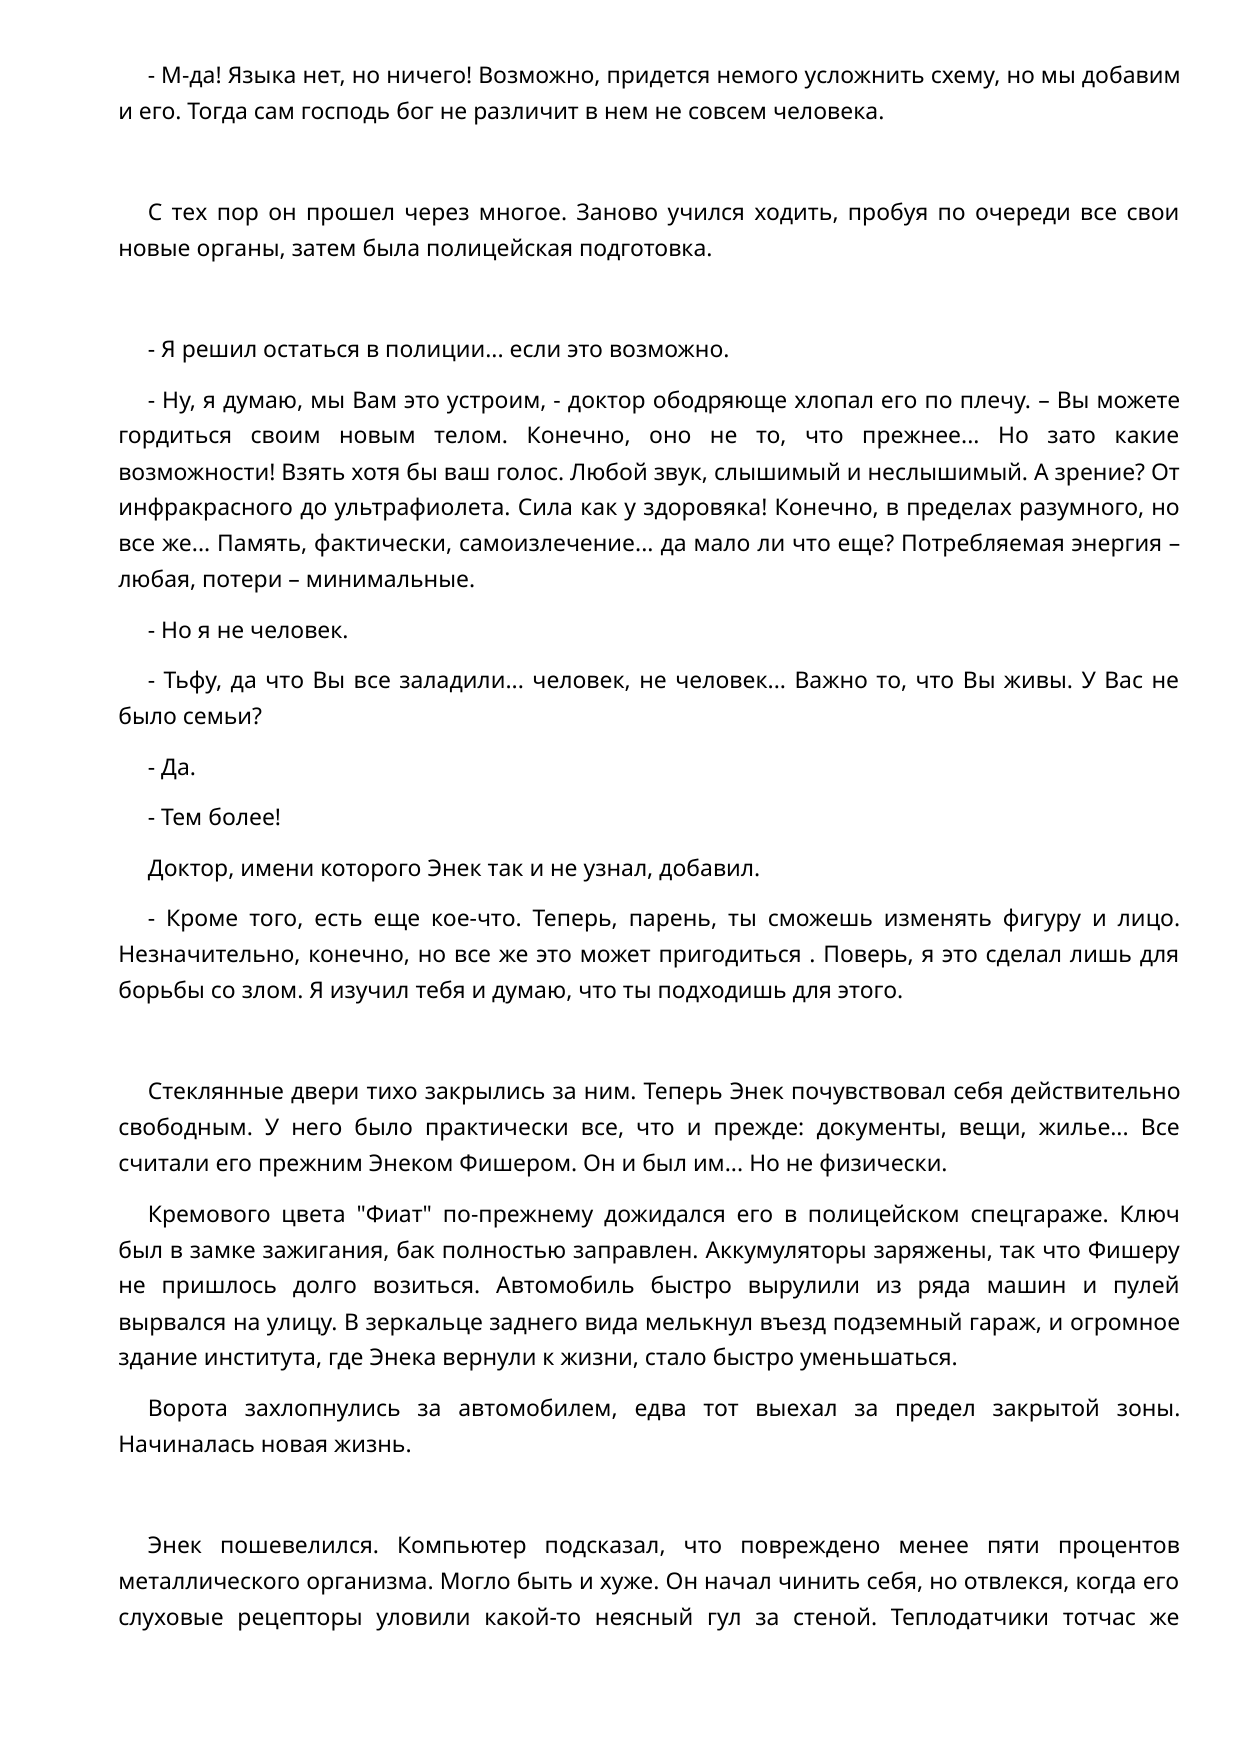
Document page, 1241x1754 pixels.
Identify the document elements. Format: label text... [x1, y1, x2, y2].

text Ворота захлопнулись за автомобилем, едва тот выехал за предел закрытой зоны. Начиналась новая жизнь. [118, 1392, 1181, 1459]
text Доктор, имени которого Энек так и не узнал, добавил. [118, 852, 1181, 883]
text С тех пор он прошел через многое. Заново учился ходить, пробуя по очереди все свои новые органы, затем была полицейская подготовка. [118, 196, 1181, 263]
text - Да. [118, 751, 1181, 782]
text Энек пошевелился. Компьютер подсказал, что повреждено менее пяти процентов металлического организма. Могло быть и хуже. Он начал чинить себя, но отвлекся, когда его слуховые рецепторы уловили какой-то неясный гул за стеной. Теплодатчики тотчас же [118, 1529, 1181, 1632]
text - Я решил остаться в полиции... если это возможно. [118, 333, 1181, 364]
text - Тем более! [118, 801, 1181, 832]
text - Тьфу, да что Вы все заладили... человек, не человек... Важно то, что Вы живы. У Вас не было семьи? [118, 664, 1181, 731]
text - Но я не человек. [118, 614, 1181, 645]
text - Кроме того, есть еще кое-что. Теперь, парень, ты сможешь изменять фигуру и лицо. Незначительно, конечно, но все же это может пригодиться . Поверь, я это сделал лишь для борьбы со злом. Я изучил тебя и думаю, что ты подходишь для этого. [118, 902, 1181, 1005]
text - Ну, я думаю, мы Вам это устроим, - доктор ободряюще хлопал его по плечу. – Вы можете гордиться своим новым телом. Конечно, оно не то, что прежнее... Но зато какие возможности! Взять хотя бы ваш голос. Любой звук, слышимый и неслышимый. А зрение? От инфракрасного до ультрафиолета. Сила как у здоровяка! Конечно, в пределах разумного, но все же... Память, фактически, самоизлечение... да мало ли что еще? Потребляемая энергия – любая, потери – минимальные. [118, 383, 1181, 594]
text Кремового цвета "Фиат" по-прежнему дожидался его в полицейском спецгараже. Ключ был в замке зажигания, бак полностью заправлен. Аккумуляторы заряжены, так что Фишеру не пришлось долго возиться. Автомобиль быстро вырулили из ряда машин и пулей вырвался на улицу. В зеркальце заднего вида мелькнул въезд подземный гараж, и огромное здание института, где Энека вернули к жизни, стало быстро уменьшаться. [118, 1198, 1181, 1373]
text Стеклянные двери тихо закрылись за ним. Теперь Энек почувствовал себя действительно свободным. У него было практически все, что и прежде: документы, вещи, жилье... Все считали его прежним Энеком Фишером. Он и был им... Но не физически. [118, 1075, 1181, 1178]
text - М-да! Языка нет, но ничего! Возможно, придется немого усложнить схему, но мы добавим и его. Тогда сам господь бог не различит в нем не совсем человека. [118, 59, 1181, 126]
